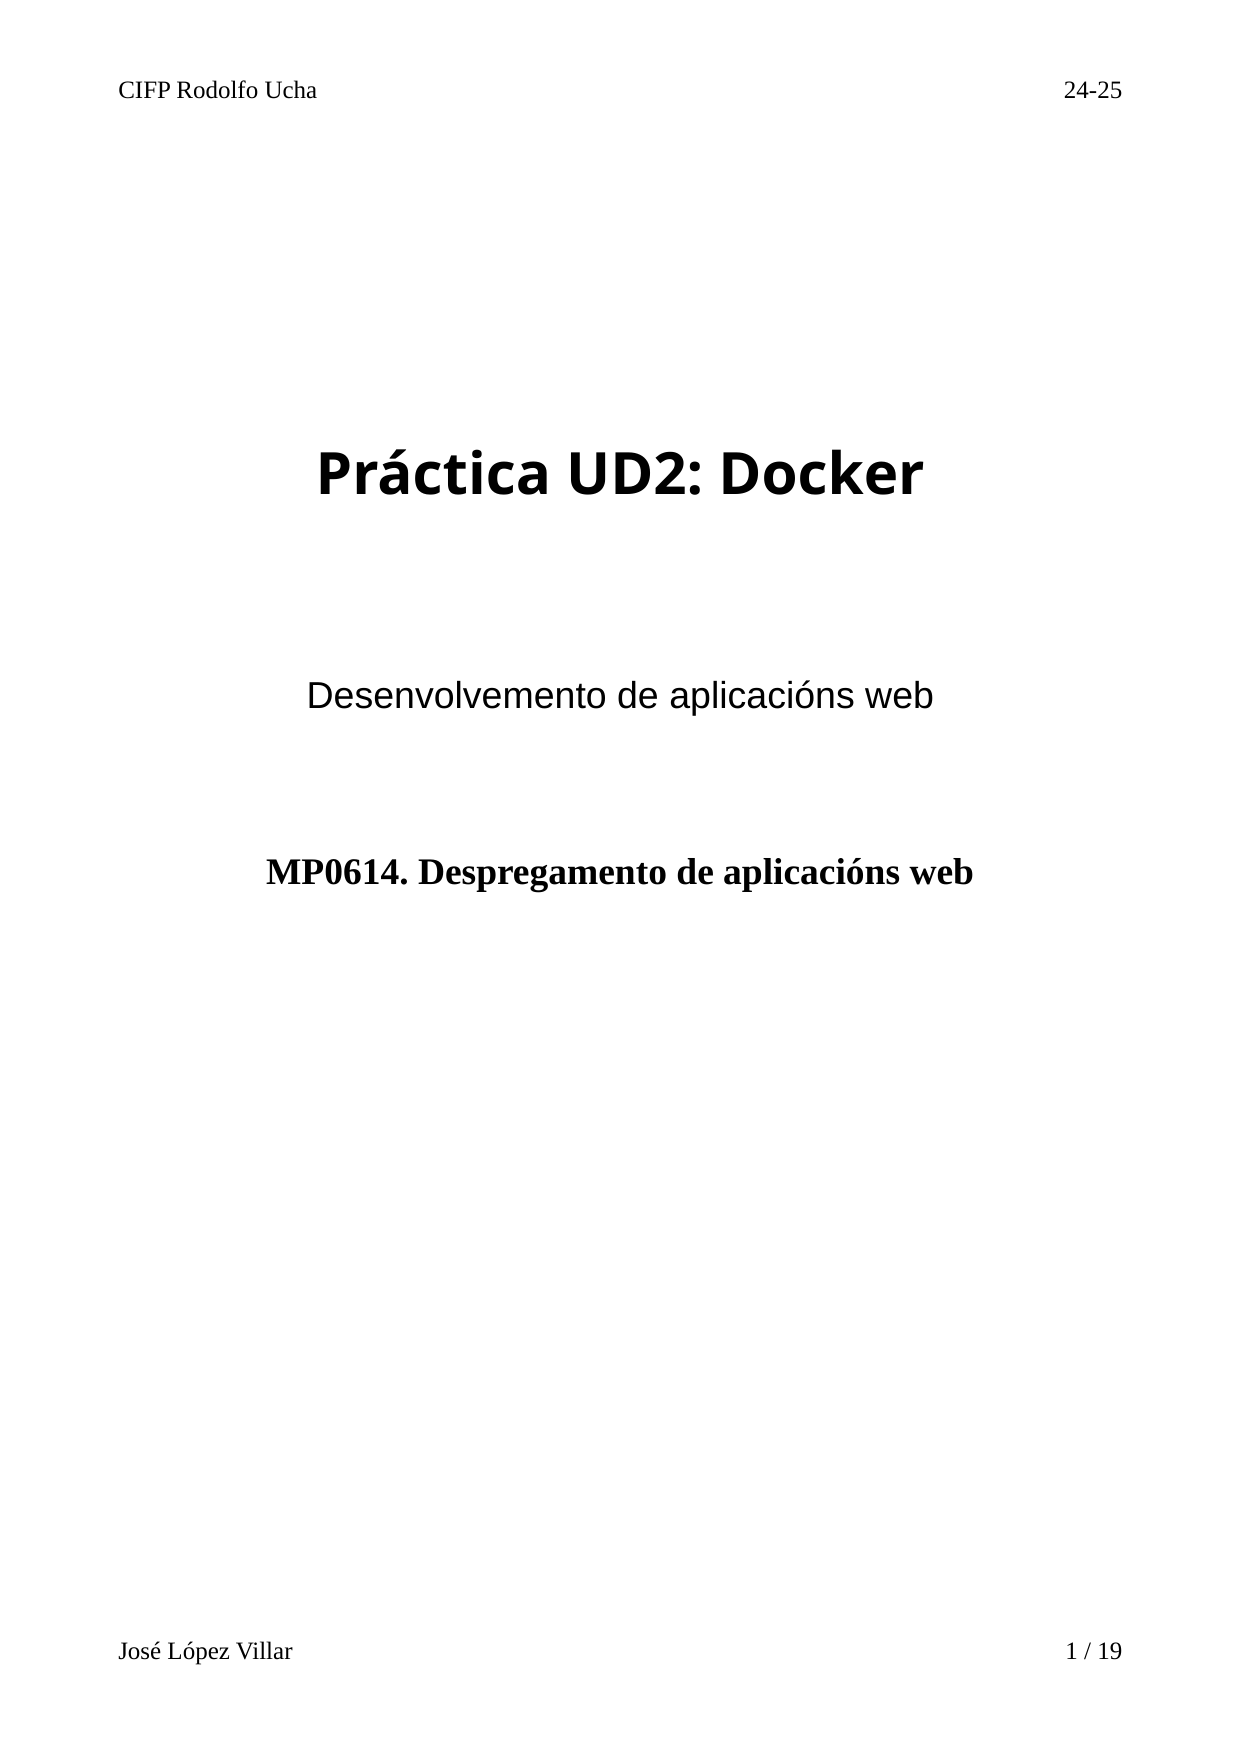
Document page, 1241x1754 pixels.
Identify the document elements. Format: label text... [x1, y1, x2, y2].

text MP0614. Despregamento de aplicacións web [118, 850, 1122, 893]
text Desenvolvemento de aplicacións web [118, 673, 1122, 716]
text Práctica UD2: Docker [118, 432, 1122, 511]
